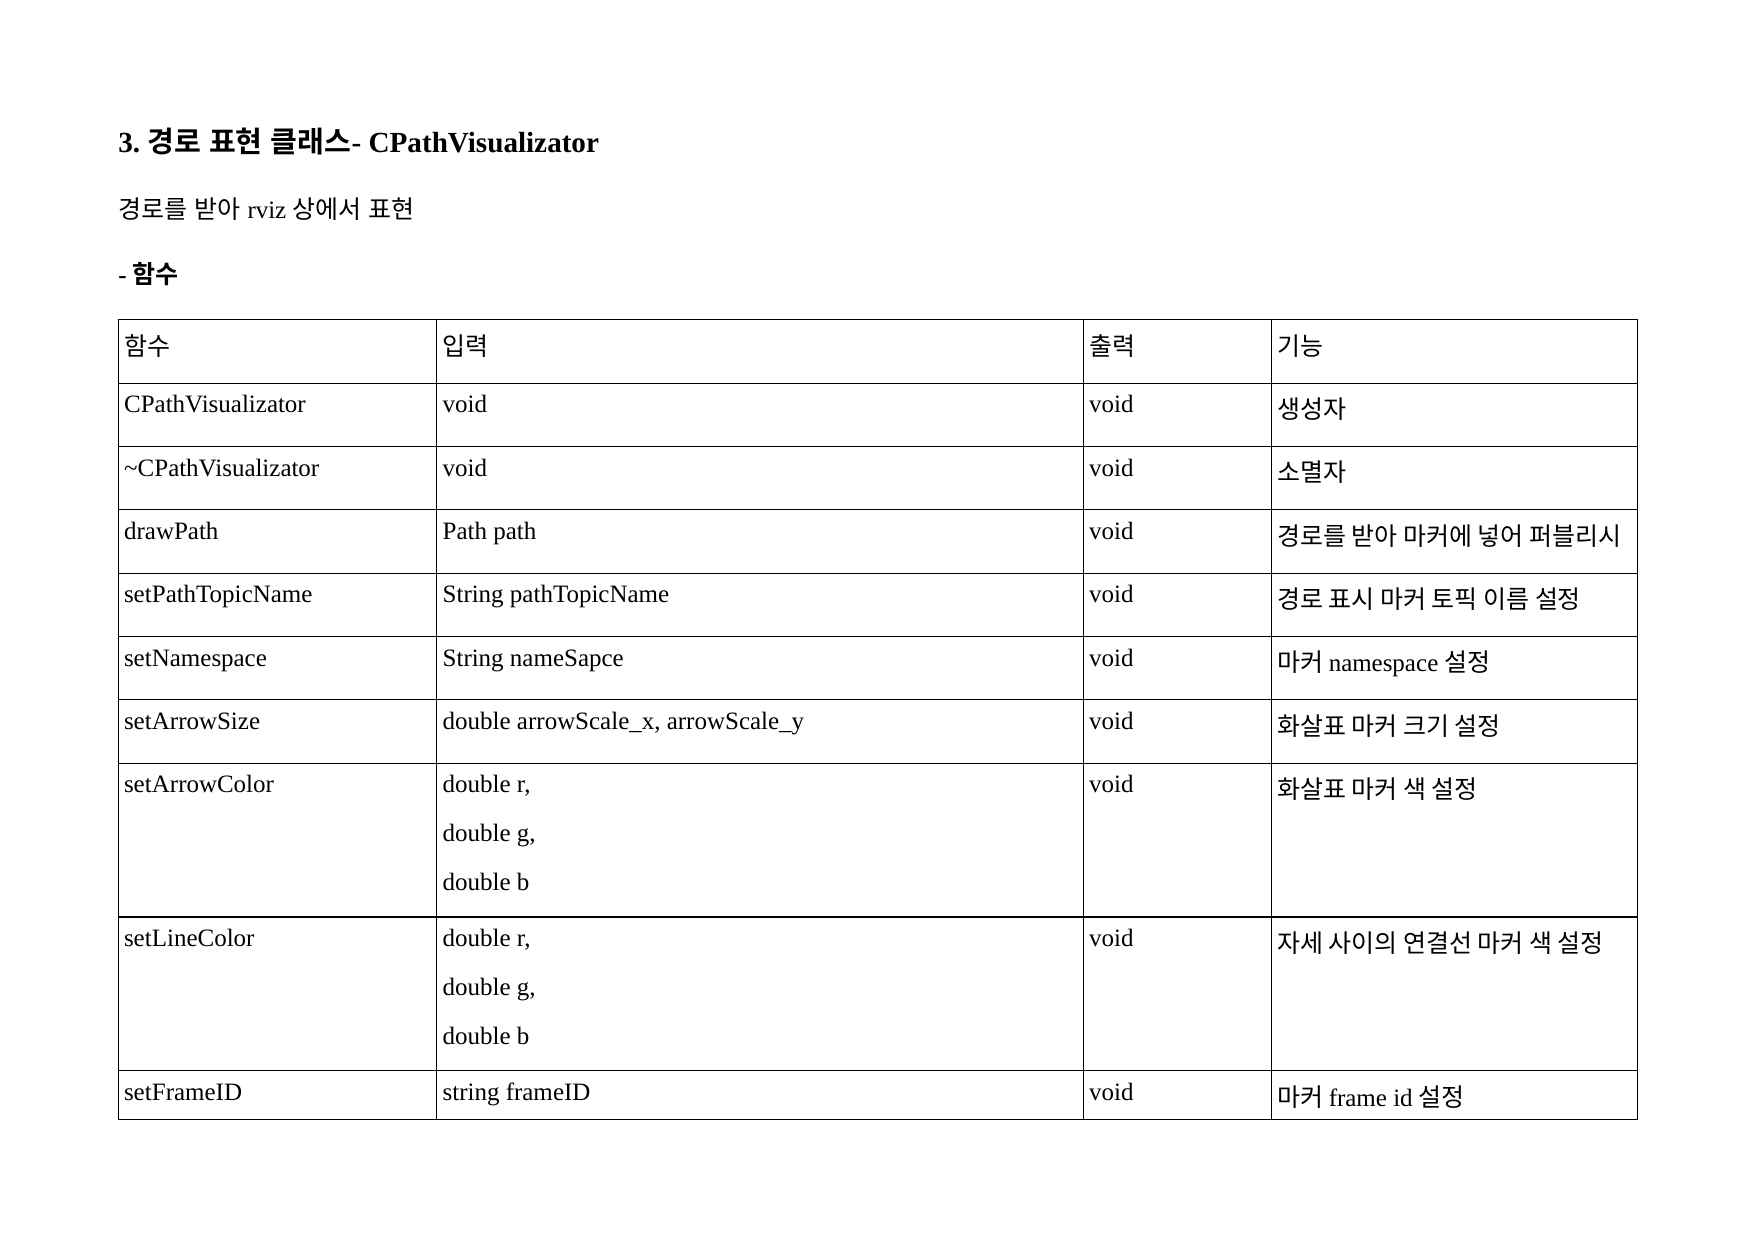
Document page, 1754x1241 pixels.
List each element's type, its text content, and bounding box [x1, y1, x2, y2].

table_cell void [1084, 447, 1271, 509]
table_cell 마커 namespace 설정 [1272, 637, 1637, 699]
text 경로를 받아 rviz 상에서 표현 [118, 189, 1636, 225]
table_cell String nameSapce [437, 637, 1083, 699]
table_cell 소멸자 [1272, 447, 1637, 509]
table_cell void [1084, 1071, 1271, 1119]
table_cell double r, double g, double b [437, 918, 1083, 1070]
table_cell double r, double g, double b [437, 764, 1083, 916]
table_cell setLineColor [119, 918, 436, 1070]
table_header 기능 [1272, 320, 1637, 382]
table_cell setArrowSize [119, 700, 436, 762]
table_cell 생성자 [1272, 384, 1637, 446]
table_cell setNamespace [119, 637, 436, 699]
table_cell drawPath [119, 510, 436, 572]
table_cell void [437, 447, 1083, 509]
table_cell void [1084, 918, 1271, 1070]
text 3. 경로 표현 클래스- CPathVisualizator [118, 118, 1636, 160]
table_cell setPathTopicName [119, 574, 436, 636]
table_cell ~CPathVisualizator [119, 447, 436, 509]
table_cell Path path [437, 510, 1083, 572]
table_cell CPathVisualizator [119, 384, 436, 446]
table_cell void [1084, 574, 1271, 636]
table_cell 화살표 마커 색 설정 [1272, 764, 1637, 916]
table_cell 경로를 받아 마커에 넣어 퍼블리시 [1272, 510, 1637, 572]
table_cell void [1084, 510, 1271, 572]
table_header 함수 [119, 320, 436, 382]
table_cell void [1084, 700, 1271, 762]
table_cell void [437, 384, 1083, 446]
table_cell void [1084, 764, 1271, 916]
table_header 입력 [437, 320, 1083, 382]
table_cell string frameID [437, 1071, 1083, 1119]
table_cell void [1084, 637, 1271, 699]
table_cell setArrowColor [119, 764, 436, 916]
table_cell 화살표 마커 크기 설정 [1272, 700, 1637, 762]
table_cell String pathTopicName [437, 574, 1083, 636]
table_cell 경로 표시 마커 토픽 이름 설정 [1272, 574, 1637, 636]
text - 함수 [118, 254, 1636, 290]
table_cell double arrowScale_x, arrowScale_y [437, 700, 1083, 762]
table_cell void [1084, 384, 1271, 446]
table_header 출력 [1084, 320, 1271, 382]
table_cell 자세 사이의 연결선 마커 색 설정 [1272, 918, 1637, 1070]
table_cell setFrameID [119, 1071, 436, 1119]
table_cell 마커 frame id 설정 [1272, 1071, 1637, 1119]
